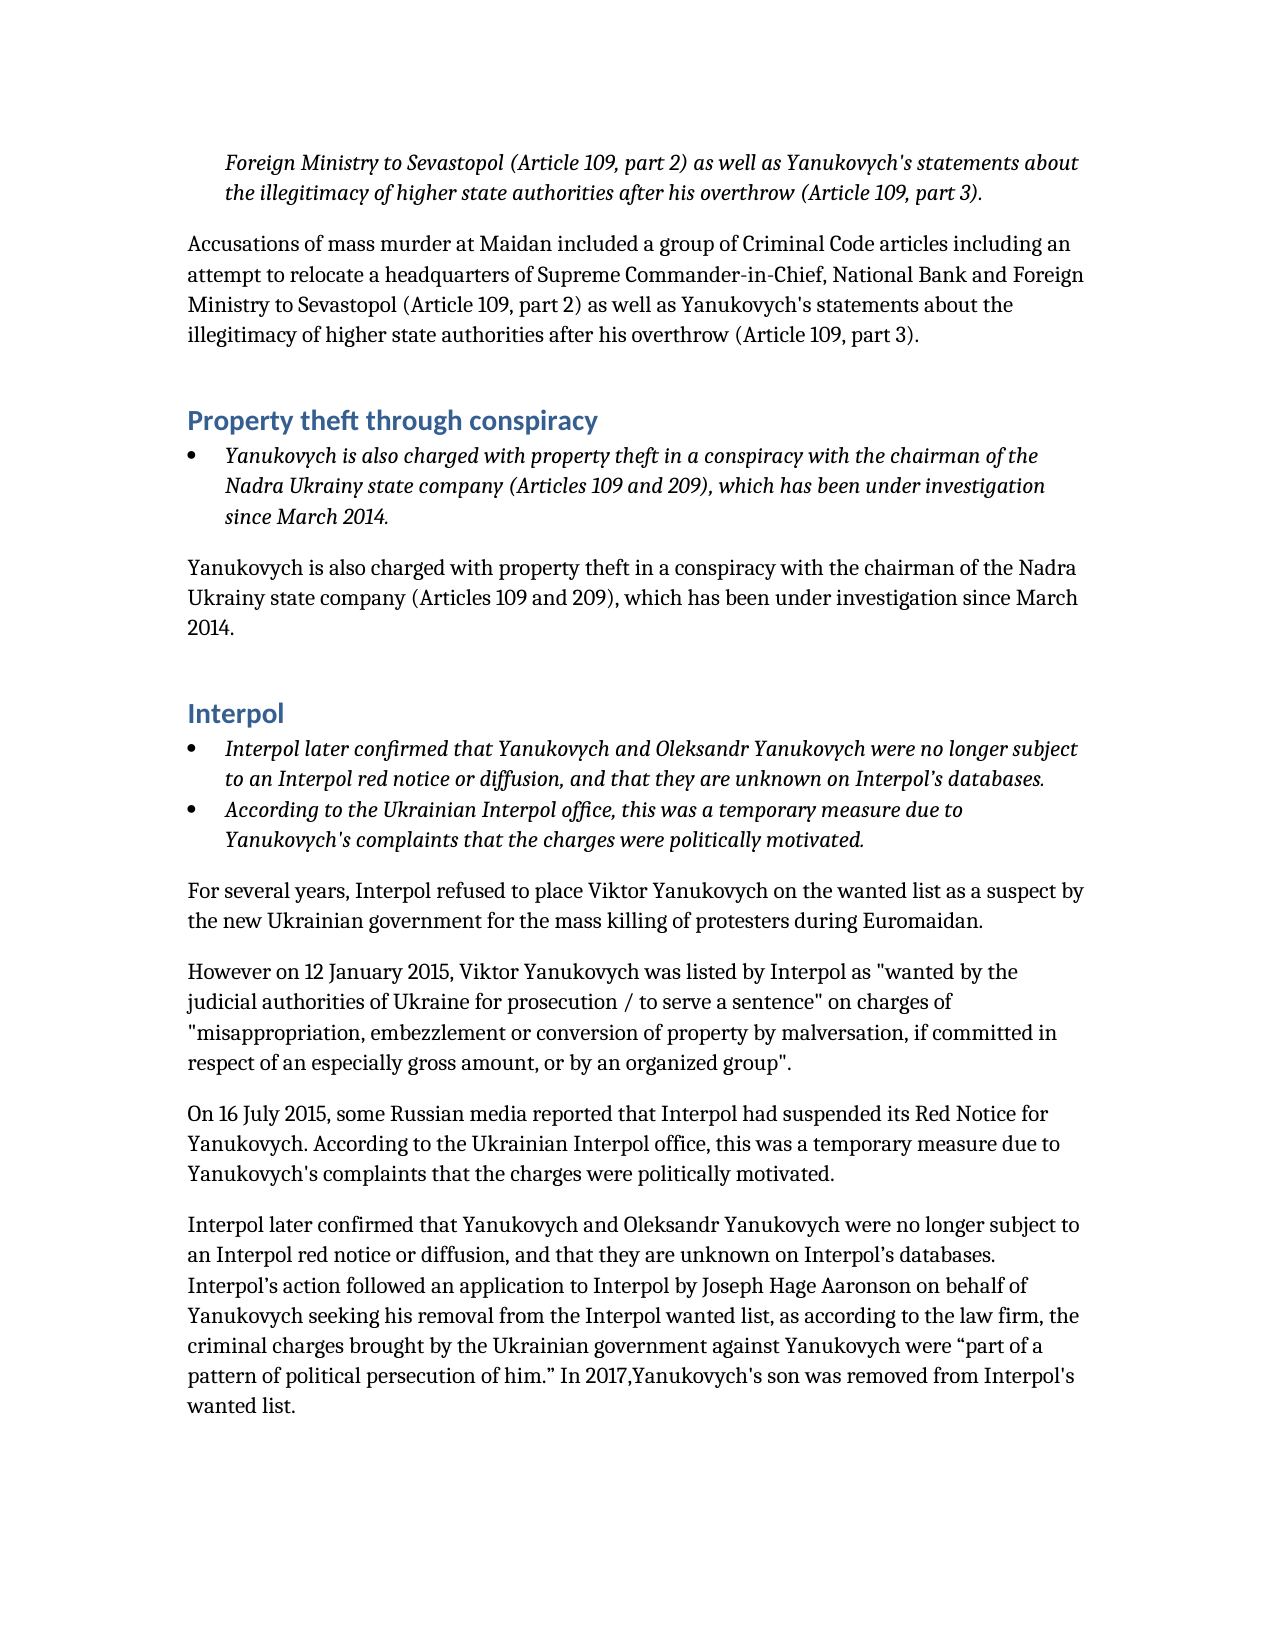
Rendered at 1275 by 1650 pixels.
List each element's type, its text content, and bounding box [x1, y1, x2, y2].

list Foreign Ministry to Sevastopol (Article 109, part 2) as well as Yanukovych's statements about the illegitimacy of higher state authorities after his overthrow (Article 109, part 3). [187, 150, 1087, 207]
subtitle Interpol [187, 695, 1087, 731]
subtitle Property theft through conspiracy [187, 402, 1087, 438]
text On 16 July 2015, some Russian media reported that Interpol had suspended its Red Notice for Yanukovych. According to the Ukrainian Interpol office, this was a temporary measure due to Yanukovych's complaints that the charges were politically motivated. [187, 1101, 1087, 1187]
text For several years, Interpol refused to place Viktor Yanukovych on the wanted list as a suspect by the new Ukrainian government for the mass killing of protesters during Euromaidan. [187, 878, 1087, 934]
list Interpol later confirmed that Yanukovych and Oleksandr Yanukovych were no longer subject to an Interpol red notice or diffusion, and that they are unknown on Interpol’s databases. [187, 736, 1087, 793]
text However on 12 January 2015, Viktor Yanukovych was listed by Interpol as "wanted by the judicial authorities of Ukraine for prosecution / to serve a sentence" on charges of "misappropriation, embezzlement or conversion of property by malversation, if committed in respect of an especially gross amount, or by an organized group". [187, 959, 1087, 1076]
text Accusations of mass murder at Maidan included a group of Criminal Code articles including an attempt to relocate a headquarters of Supreme Commander-in-Chief, National Bank and Foreign Ministry to Sevastopol (Article 109, part 2) as well as Yanukovych's statements about the illegitimacy of higher state authorities after his overthrow (Article 109, part 3). [187, 231, 1087, 348]
list Yanukovych is also charged with property theft in a conspiracy with the chairman of the Nadra Ukrainy state company (Articles 109 and 209), which has been under investigation since March 2014. [187, 443, 1087, 530]
text Yanukovych is also charged with property theft in a conspiracy with the chairman of the Nadra Ukrainy state company (Articles 109 and 209), which has been under investigation since March 2014. [187, 554, 1087, 641]
text Interpol later confirmed that Yanukovych and Oleksandr Yanukovych were no longer subject to an Interpol red notice or diffusion, and that they are unknown on Interpol’s databases. Interpol’s action followed an application to Interpol by Joseph Hage Aaronson on behalf of Yanukovych seeking his removal from the Interpol wanted list, as according to the law firm, the criminal charges brought by the Ukrainian government against Yanukovych were “part of a pattern of political persecution of him.” In 2017,Yanukovych's son was removed from Interpol's wanted list. [187, 1212, 1087, 1420]
list According to the Ukrainian Interpol office, this was a temporary measure due to Yanukovych's complaints that the charges were politically motivated. [187, 796, 1087, 853]
